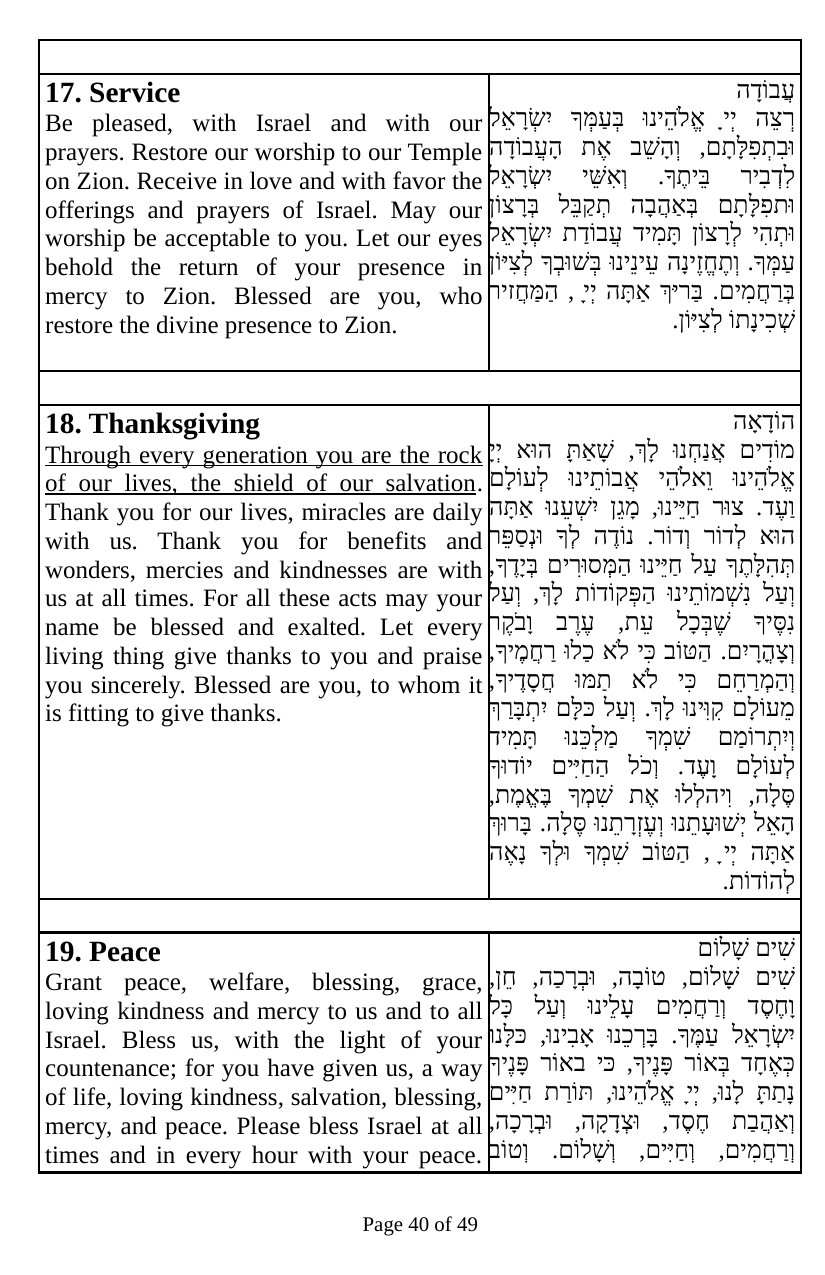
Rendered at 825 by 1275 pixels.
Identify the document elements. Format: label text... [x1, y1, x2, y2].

table_cell שִׁים שָׁלוֹם שִׁים שָׁלוֹם, טוֹבָה, וּבְרָכַה, חֵן, וָחֶסֶד וְרַחֲמִים עָלֵינוּ וְעַל כָּל יִשְׂרָאֵל עַמֶּךָ. בָּרְכֵנוּ אָבִינוּ, כּלָּנוּ כְּאֶחָד בְּאוֹר פָּנֶיךָ, כּי באוֹר פָּנֶיךָ נָתַתָּ לָנוּ, יְיָ אֱלֹהֵינוּ, תּוֹרַת חַיִּים וְאַהֲבַת חֶסֶד, וּצְדָקָה, וּבְרָכָה, וְרַחֲמִים, וְחַיִּים, וְשָׁלוֹם. וְטוֹב [490, 934, 800, 1171]
table_cell 18. Thanksgiving Through every generation you are the rock of our lives, the shield of our salvation. Thank you for our lives, miracles are daily with us. Thank you for benefits and wonders, mercies and kindnesses are with us at all times. For all these acts may your name be blessed and exalted. Let every living thing give thanks to you and praise you sincerely. Blessed are you, to whom it is fitting to give thanks. [40, 406, 488, 898]
table_cell [40, 900, 800, 931]
table_cell [40, 372, 800, 404]
table_cell 17. Service Be pleased, with Israel and with our prayers. Restore our worship to our Temple on Zion. Receive in love and with favor the offerings and prayers of Israel. May our worship be acceptable to you. Let our eyes behold the return of your presence in mercy to Zion. Blessed are you, who restore the divine presence to Zion. [40, 75, 488, 370]
table_cell [40, 41, 800, 73]
table_cell 19. Peace Grant peace, welfare, blessing, grace, loving kindness and mercy to us and to all Israel. Bless us, with the light of your countenance; for you have given us, a way of life, loving kindness, salvation, blessing, mercy, and peace. Please bless Israel at all times and in every hour with your peace. [40, 934, 488, 1171]
table_cell הוֹדָאָה מוֹדִים אֲנַחְנוּ לָךְ, שָׁאַתָּ הוּא יְיָ אֱלֹהֵינוּ וֵאלֹהֵי אֲבוֹתֵינוּ לְעוֹלָם וַעֶד. צוּר חַיֵּינוּ, מָגֵן יִשְׁעֵנוּ אַתָּה הוּא לְדוֹר וְדוֹר. נוֹדֶה לְךָ וּנְסַפֵּר תְּהִלָּתֶךָ עַל חַיֵּינוּ הַמְּסוּרִים בְּיָדֶךָ, וְעַל נִשְׁמוֹתֵינוּ הַפְּקוֹדוֹת לָךְ, וְעַל נִסֶּיךָ שֶׁבְּכָל עֵת, עֶרֶב וָבֹקֶר וְצָהֳרָיִם. הַטּוֹב כִּי לֹא כַלוּ רַחֲמֶיךָ, וְהַמְרַחֵם כִּי לֹא תַמּוּ חֲסָדֶיךָ, מֵעוֹלָם קִוִּינוּ לָךְ. וְעַל כּלָּם יִתְבָּרַךְ וְיִתְרוֹמַם שִׁמְךָ מַלְכֵּנוּ תָּמִיד לְעוֹלָם וָעֶד. וְכֹל הַחַיִּים יוֹדוּךָ סֶּלָה, וִיהלְלוּ אֶת שִׁמְךָ בֶּאֱמֶת, הָאֵל יְשׁוּעָתֵנוּ וְעֶזְרָתֵנוּ סֶּלָה. בָּרוּךְ אַתָּה יְיָ , הַטּוֹב שִׁמְךָ וּלְךָ נָאֶה לְהוֹדוֹת. [490, 406, 800, 898]
table_cell עֲבוֹדָה רְצֵה יְיָ אֱלֹהֵינוּ בְּעַמְּךָ יִשְׂרָאֵל וּבִתְפִלָּתָם, וְהָשֵׁב אֶת הָעֲבוֹדָה לִדְבִיר בֵּיתֶךָ. וְאִשֵּׁי יִשְׂרָאֵל וּתפִלָּתָם בְּאַהֲבָה תְקַבֵּל בְּרָצוֹן וּתְהִי לְרָצוֹן תָּמִיד עֲבוֹדַת יִשְׂרָאֵל עַמְּךָ. וְתֶחֱזֶינָה עֵינֵינוּ בְּשׁוּבְךָ לְצִיּוֹן בְּרַחֲמִים. בַּריּךְ אַתָּה יְיָ , הַמַּחֲזיר שְׁכִינָתוֹ לְצִיּוֹן. [490, 75, 800, 370]
